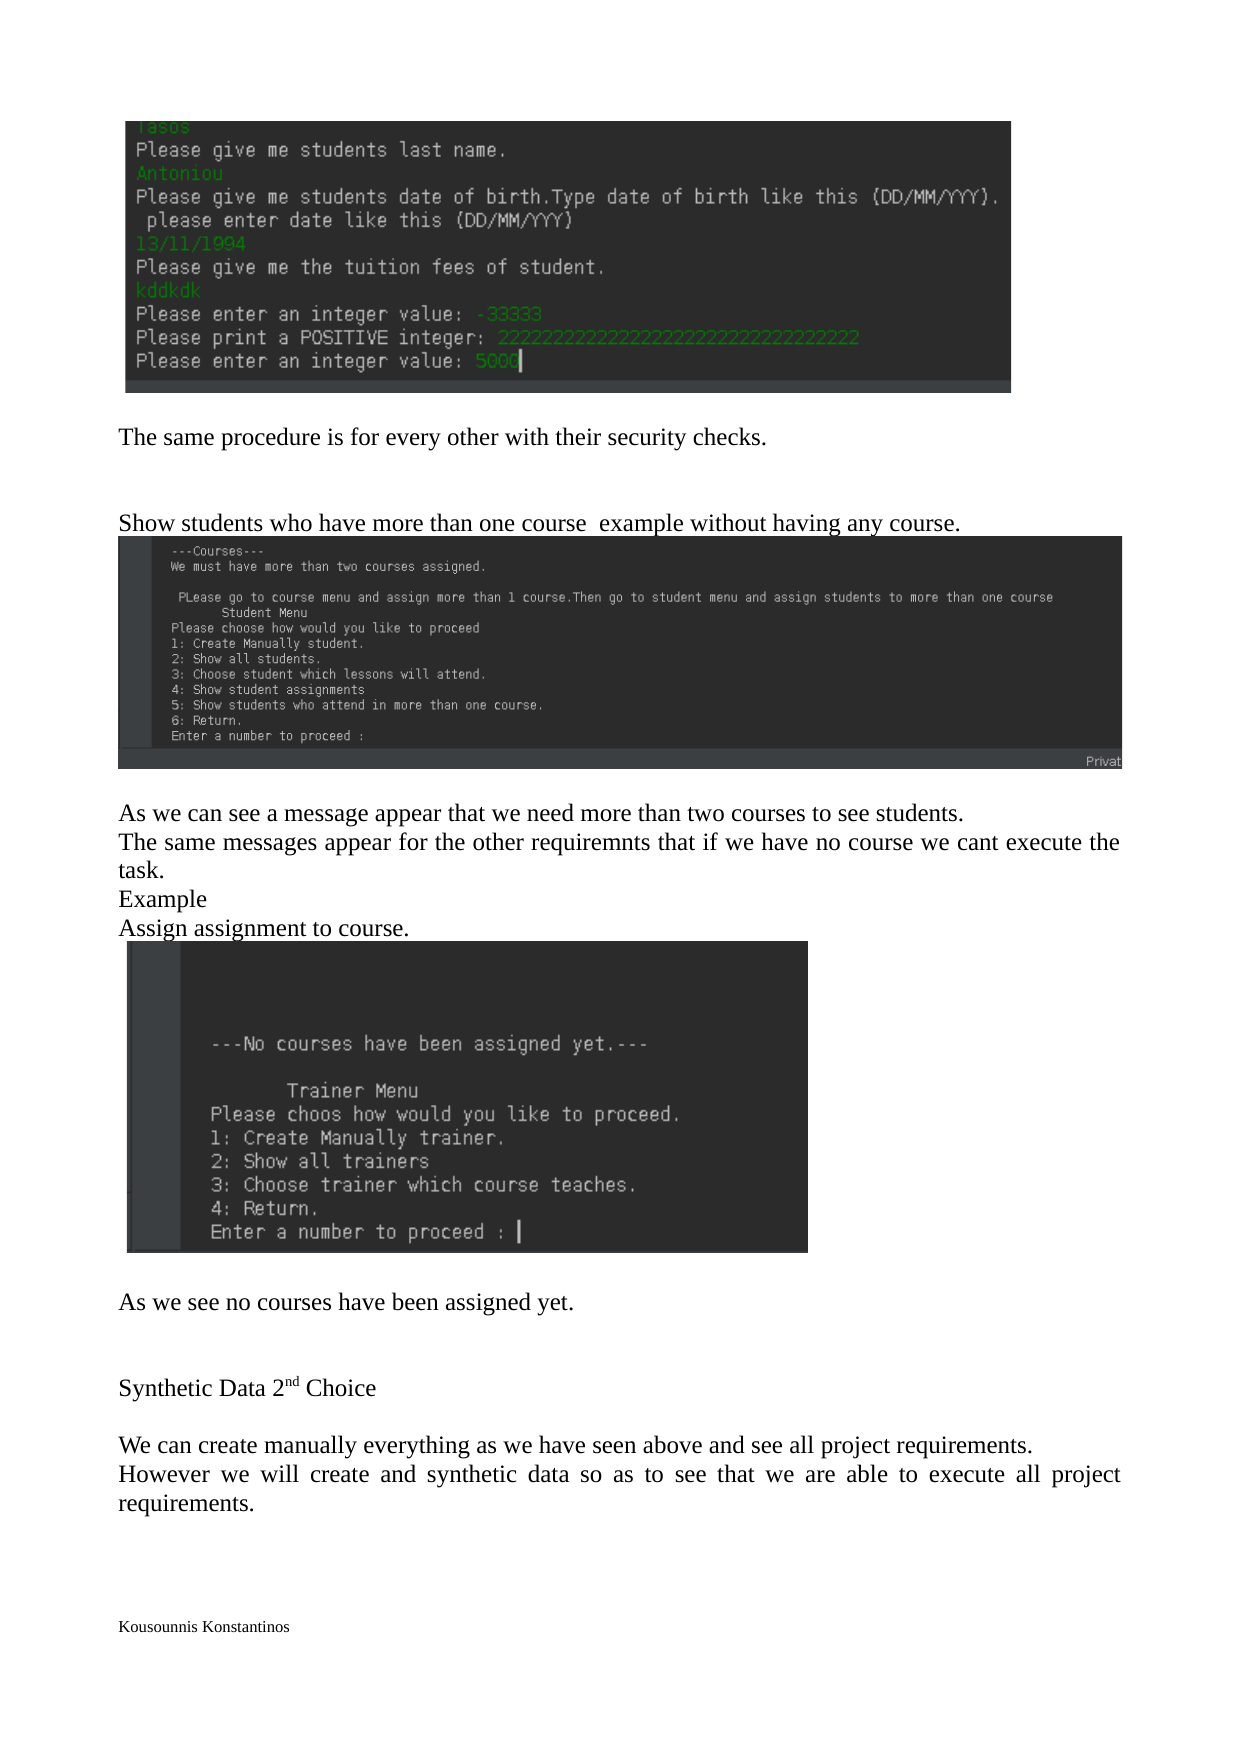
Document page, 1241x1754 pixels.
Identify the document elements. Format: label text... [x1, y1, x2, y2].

text Synthetic Data 2nd Choice [118, 1373, 1122, 1402]
text Show students who have more than one course example without having any course. [118, 508, 1122, 536]
picture [126, 941, 808, 1253]
text However we will create and synthetic data so as to see that we are able to execute all project requirements. [118, 1459, 1122, 1517]
text The same messages appear for the other requiremnts that if we have no course we cant execute the task. [118, 827, 1122, 884]
picture [118, 536, 1123, 769]
text As we can see a message appear that we need more than two courses to see students. [118, 798, 1122, 827]
text The same procedure is for every other with their security checks. [118, 422, 1122, 451]
text Assign assignment to course. [118, 913, 1122, 942]
text We can create manually everything as we have seen above and see all project requirements. [118, 1430, 1122, 1459]
text As we see no courses have been assigned yet. [118, 1287, 1122, 1315]
text Example [118, 884, 1122, 913]
picture [125, 121, 1012, 393]
